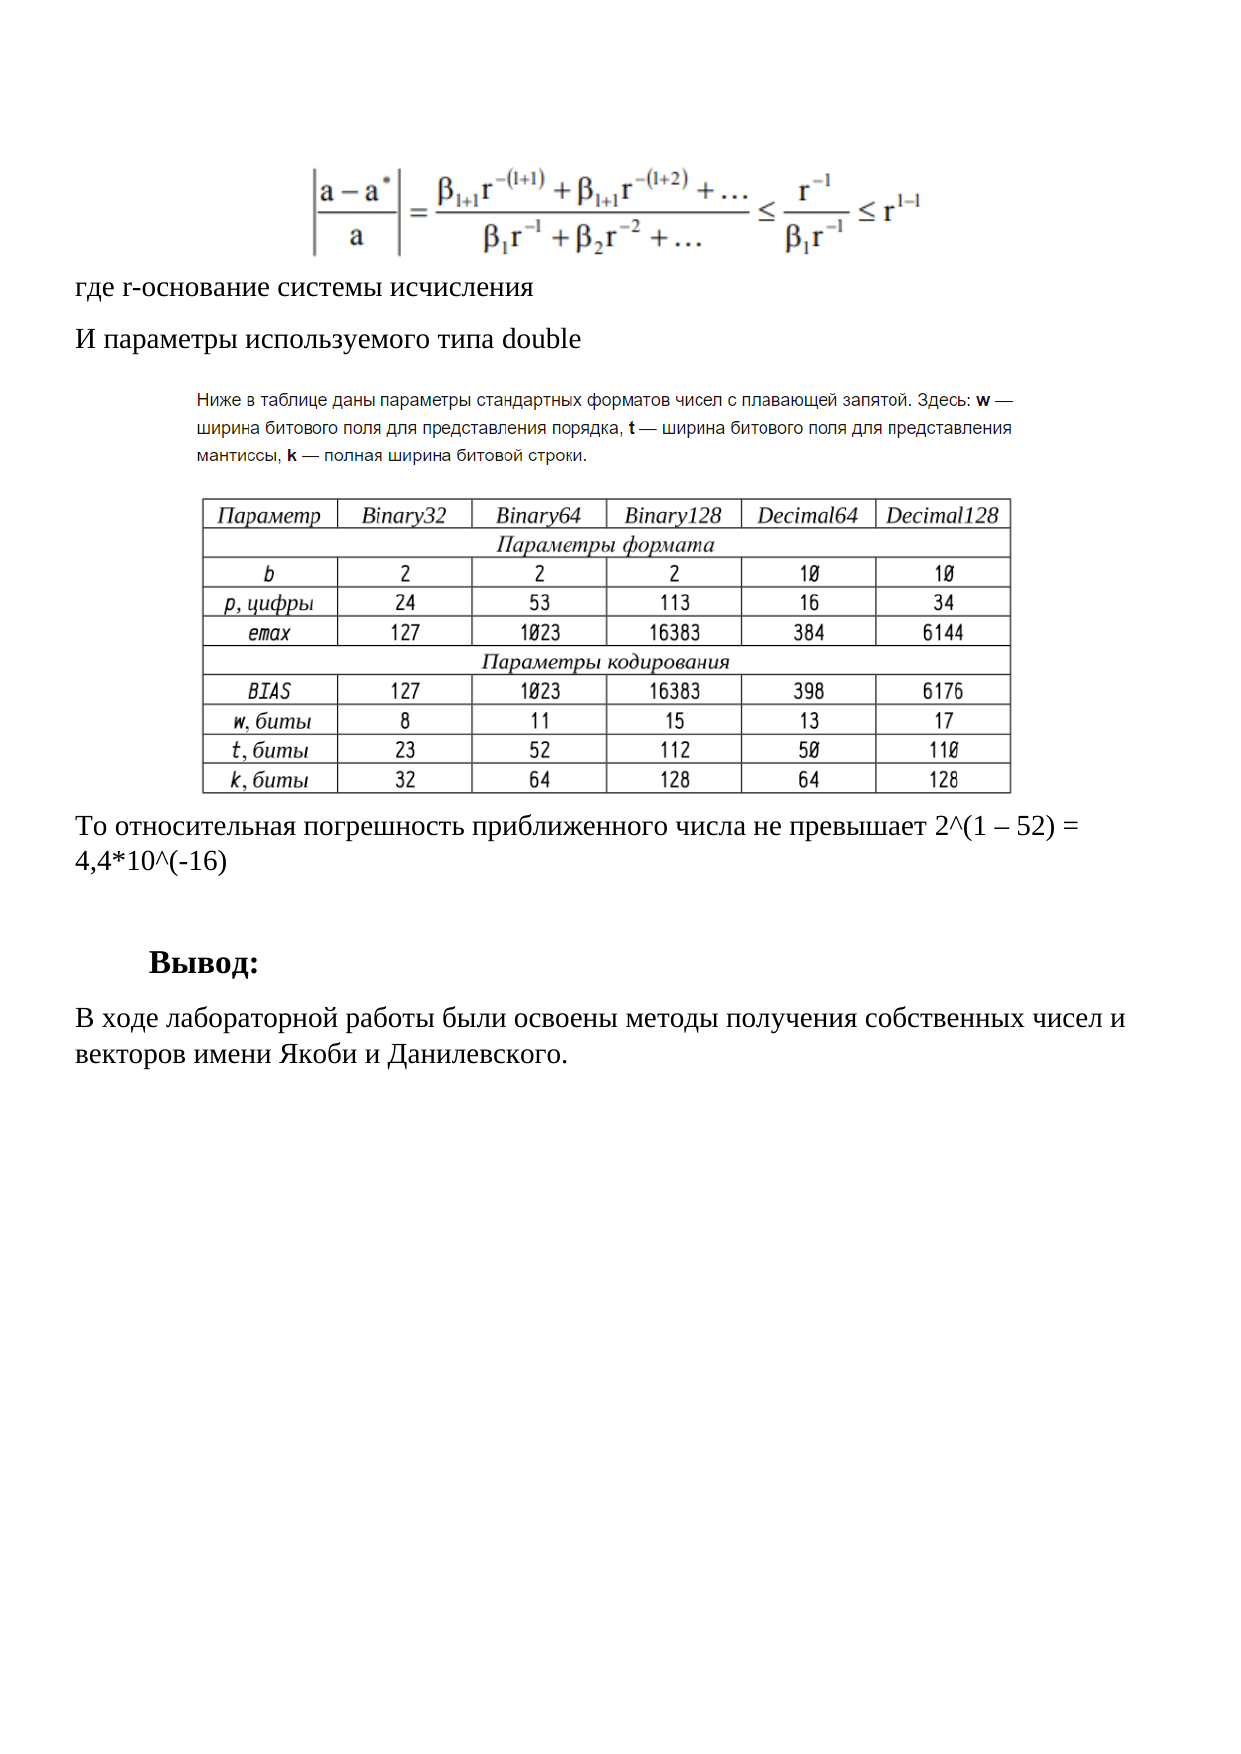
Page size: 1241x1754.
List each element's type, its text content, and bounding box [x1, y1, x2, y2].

text В ходе лабораторной работы были освоены методы получения собственных чисел и векторов имени Якоби и Данилевского. [75, 1000, 1165, 1069]
text И параметры используемого типа double [75, 322, 1165, 355]
picture [184, 384, 1021, 806]
picture [304, 159, 936, 267]
text где r-основание системы исчисления [75, 159, 1165, 303]
text Вывод: [75, 942, 1165, 981]
text То относительная погрешность приближенного числа не превышает 2^(1 – 52) = 4,4*10^(-16) [75, 374, 1165, 877]
